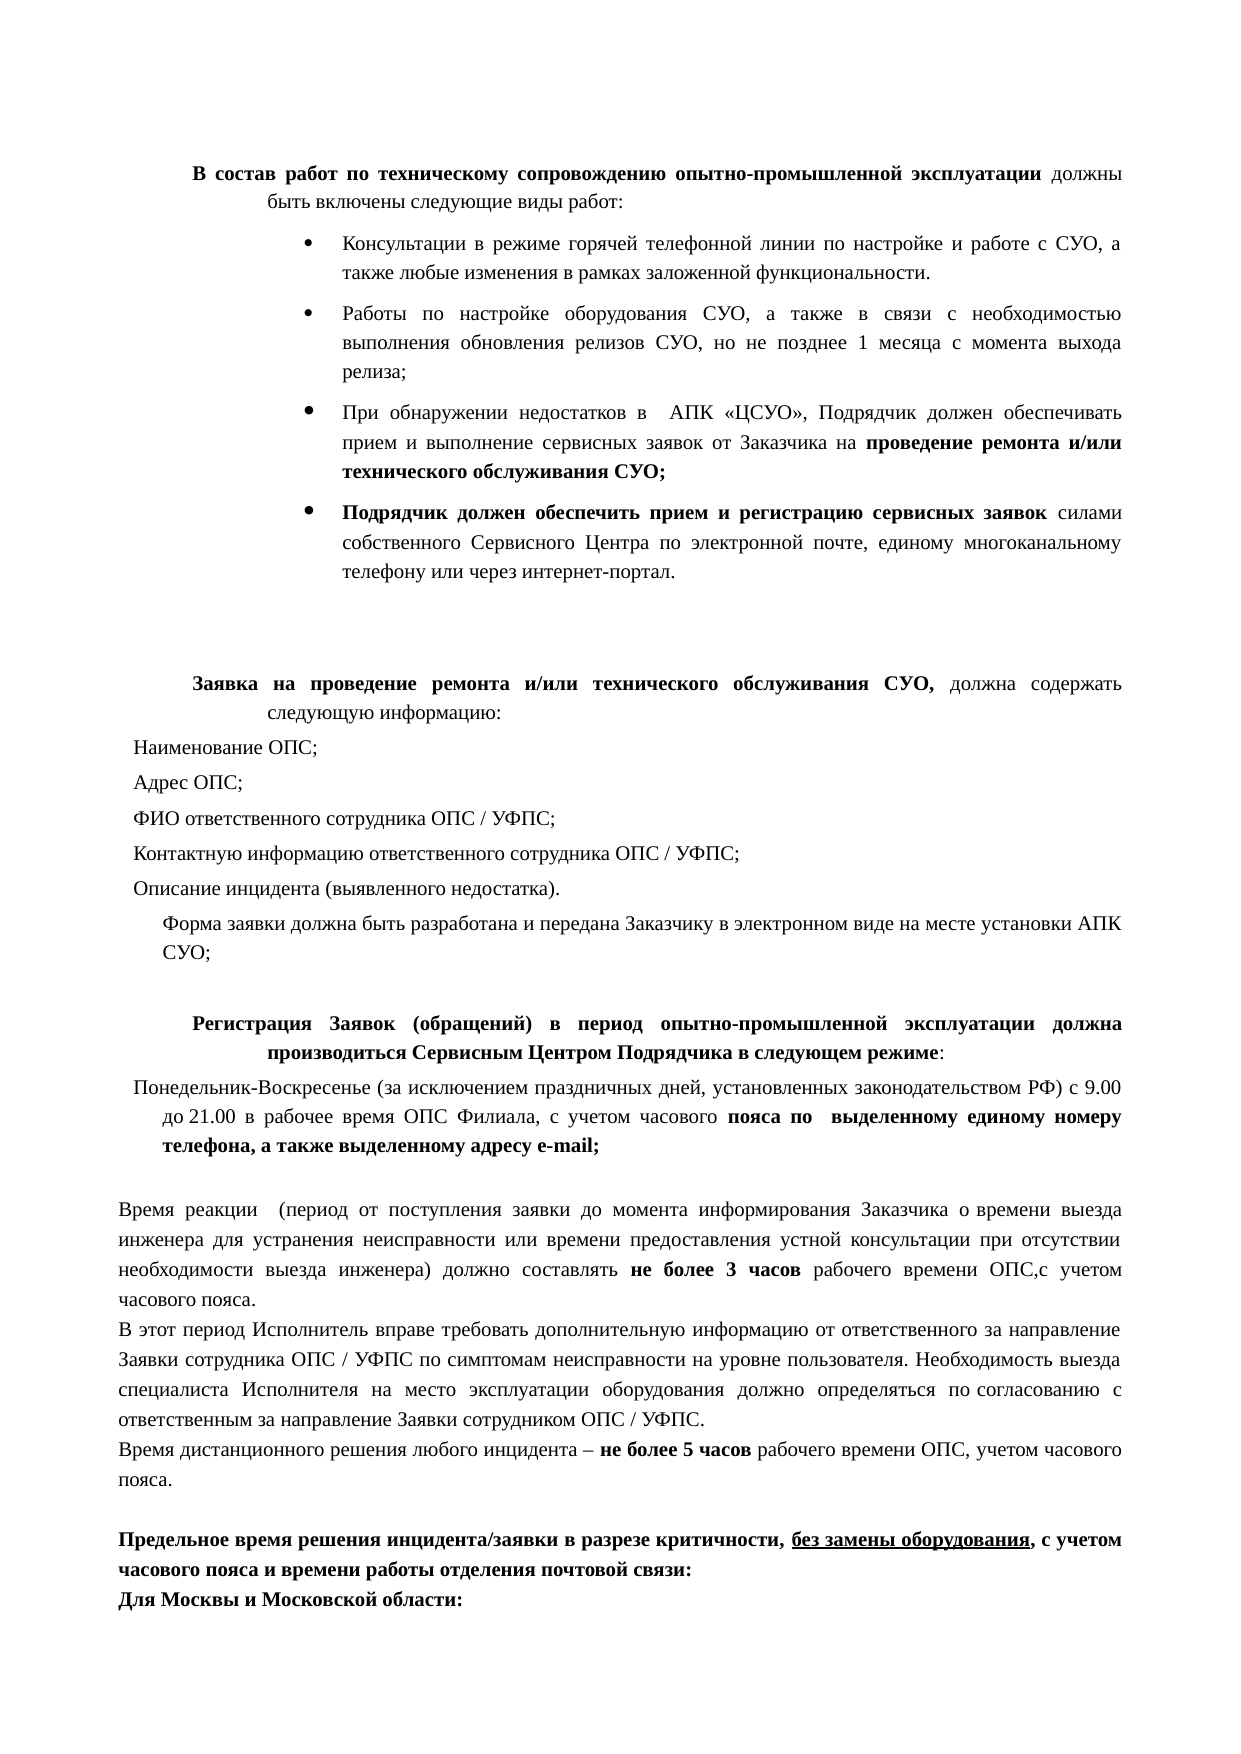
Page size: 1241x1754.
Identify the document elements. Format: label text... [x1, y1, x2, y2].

text Контактную информацию ответственного сотрудника ОПС / УФПС; [133, 841, 1122, 864]
text Время реакции (период от поступления заявки до момента информирования Заказчика о времени выезда инженера для устранения неисправности или времени предоставления устной консультации при отсутствии необходимости выезда инженера) должно составлять не более 3 часов рабочего времени ОПС,с учетом часового пояса. [118, 1197, 1122, 1311]
text Предельное время решения инцидента/заявки в разрезе критичности, без замены оборудования, с учетом часового пояса и времени работы отделения почтовой связи: [118, 1527, 1122, 1581]
list При обнаружении недостатков в АПК «ЦСУО», Подрядчик должен обеспечивать прием и выполнение сервисных заявок от Заказчика на проведение ремонта и/или технического обслуживания СУО; [304, 400, 1122, 483]
text Регистрация Заявок (обращений) в период опытно-промышленной эксплуатации должна производиться Сервисным Центром Подрядчика в следующем режиме: [192, 1011, 1122, 1064]
text Адрес ОПС; [133, 770, 1122, 794]
text Заявка на проведение ремонта и/или технического обслуживания СУО, должна содержать следующую информацию: [192, 671, 1122, 724]
text Понедельник-Воскресенье (за исключением праздничных дней, установленных законодательством РФ) с 9.00 до 21.00 в рабочее время ОПС Филиала, с учетом часового пояса по выделенному единому номеру телефона, а также выделенному адресу e-mail; [133, 1075, 1122, 1157]
text ФИО ответственного сотрудника ОПС / УФПС; [133, 805, 1122, 829]
list Работы по настройке оборудования СУО, а также в связи с необходимостью выполнения обновления релизов СУО, но не позднее 1 месяца с момента выхода релиза; [304, 301, 1122, 383]
text Форма заявки должна быть разработана и передана Заказчику в электронном виде на месте установки АПК СУО; [162, 911, 1122, 964]
list Подрядчик должен обеспечить прием и регистрацию сервисных заявок силами собственного Сервисного Центра по электронной почте, единому многоканальному телефону или через интернет-портал. [304, 500, 1122, 583]
text Время дистанционного решения любого инцидента – не более 5 часов рабочего времени ОПС, учетом часового пояса. [118, 1437, 1122, 1491]
text Наименование ОПС; [133, 735, 1122, 759]
text Описание инцидента (выявленного недостатка). [133, 876, 1122, 900]
text В этот период Исполнитель вправе требовать дополнительную информацию от ответственного за направление Заявки сотрудника ОПС / УФПС по симптомам неисправности на уровне пользователя. Необходимость выезда специалиста Исполнителя на место эксплуатации оборудования должно определяться по согласованию с ответственным за направление Заявки сотрудником ОПС / УФПС. [118, 1317, 1122, 1431]
text Для Москвы и Московской области: [118, 1587, 1122, 1611]
text В состав работ по техническому сопровождению опытно-промышленной эксплуатации должны быть включены следующие виды работ: [192, 161, 1122, 213]
list Консультации в режиме горячей телефонной линии по настройке и работе с СУО, а также любые изменения в рамках заложенной функциональности. [304, 231, 1122, 284]
